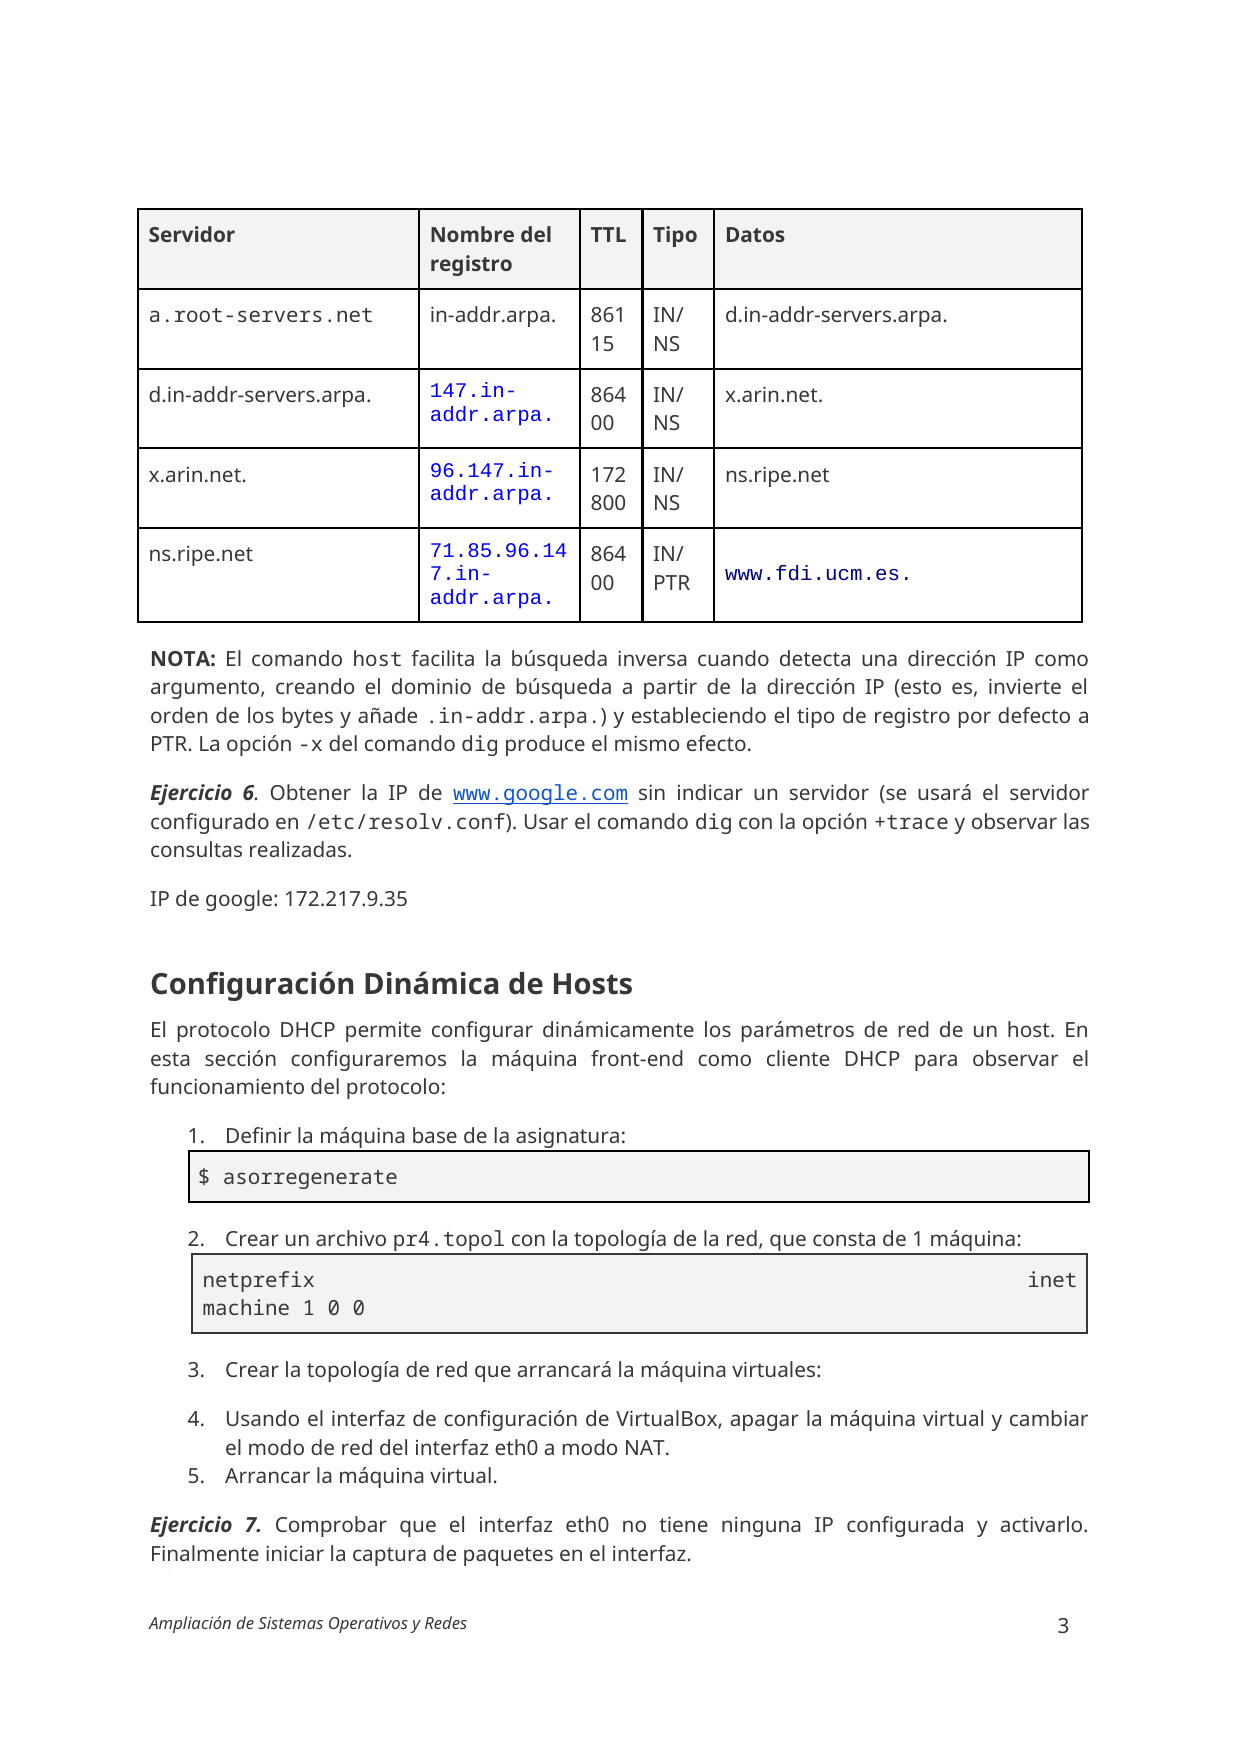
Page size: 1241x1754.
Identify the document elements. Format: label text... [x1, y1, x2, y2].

table_cell 86115 [581, 290, 641, 367]
subtitle Configuración Dinámica de Hosts [150, 963, 1090, 1003]
list Crear la topología de red que arrancará la máquina virtuales: [187, 1355, 1090, 1384]
table_cell www.fdi.ucm.es. [715, 529, 1081, 621]
table_cell in-addr.arpa. [420, 290, 579, 367]
table_cell 86400 [581, 529, 641, 621]
table_header Tipo [644, 210, 713, 288]
table_cell IN/NS [644, 370, 713, 447]
table_header netprefix inet machine 1 0 0 [193, 1255, 1086, 1332]
table_header $ asorregenerate [190, 1152, 1088, 1201]
text El protocolo DHCP permite configurar dinámicamente los parámetros de red de un host. En esta sección configuraremos la máquina front-end como cliente DHCP para observar el funcionamiento del protocolo: [150, 1015, 1090, 1101]
table_cell ns.ripe.net [139, 529, 418, 621]
table_cell 172800 [581, 449, 641, 527]
table_cell 71.85.96.147.in-addr.arpa. [420, 529, 579, 621]
table_header Servidor [139, 210, 418, 288]
table_header Datos [715, 210, 1081, 288]
table_header Nombre del registro [420, 210, 579, 288]
table_cell d.in-addr-servers.arpa. [715, 290, 1081, 367]
table_cell d.in-addr-servers.arpa. [139, 370, 418, 447]
text IP de google: 172.217.9.35 [150, 884, 1090, 913]
table_cell 86400 [581, 370, 641, 447]
table_cell a.root-servers.net [139, 290, 418, 367]
table_cell ns.ripe.net [715, 449, 1081, 527]
table_cell IN/NS [644, 290, 713, 367]
table_header TTL [581, 210, 641, 288]
table_cell x.arin.net. [715, 370, 1081, 447]
table_cell 147.in-addr.arpa. [420, 370, 579, 447]
text Ejercicio 6. Obtener la IP de www.google.com sin indicar un servidor (se usará el servidor configurado en /etc/resolv.conf). Usar el comando dig con la opción +trace y observar las consultas realizadas. [150, 778, 1090, 864]
text NOTA: El comando host facilita la búsqueda inversa cuando detecta una dirección IP como argumento, creando el dominio de búsqueda a partir de la dirección IP (esto es, invierte el orden de los bytes y añade .in-addr.arpa.) y estableciendo el tipo de registro por defecto a PTR. La opción -x del comando dig produce el mismo efecto. [150, 644, 1090, 758]
list Usando el interfaz de configuración de VirtualBox, apagar la máquina virtual y cambiar el modo de red del interfaz eth0 a modo NAT. [187, 1404, 1090, 1461]
table_cell IN/PTR [644, 529, 713, 621]
table_cell 96.147.in-addr.arpa. [420, 449, 579, 527]
table_cell x.arin.net. [139, 449, 418, 527]
text Ejercicio 7. Comprobar que el interfaz eth0 no tiene ninguna IP configurada y activarlo. Finalmente iniciar la captura de paquetes en el interfaz. [150, 1511, 1090, 1567]
list Definir la máquina base de la asignatura: [187, 1121, 1090, 1150]
table_cell IN/NS [644, 449, 713, 527]
list Crear un archivo pr4.topol con la topología de la red, que consta de 1 máquina: [187, 1224, 1090, 1252]
list Arrancar la máquina virtual. [187, 1461, 1090, 1490]
